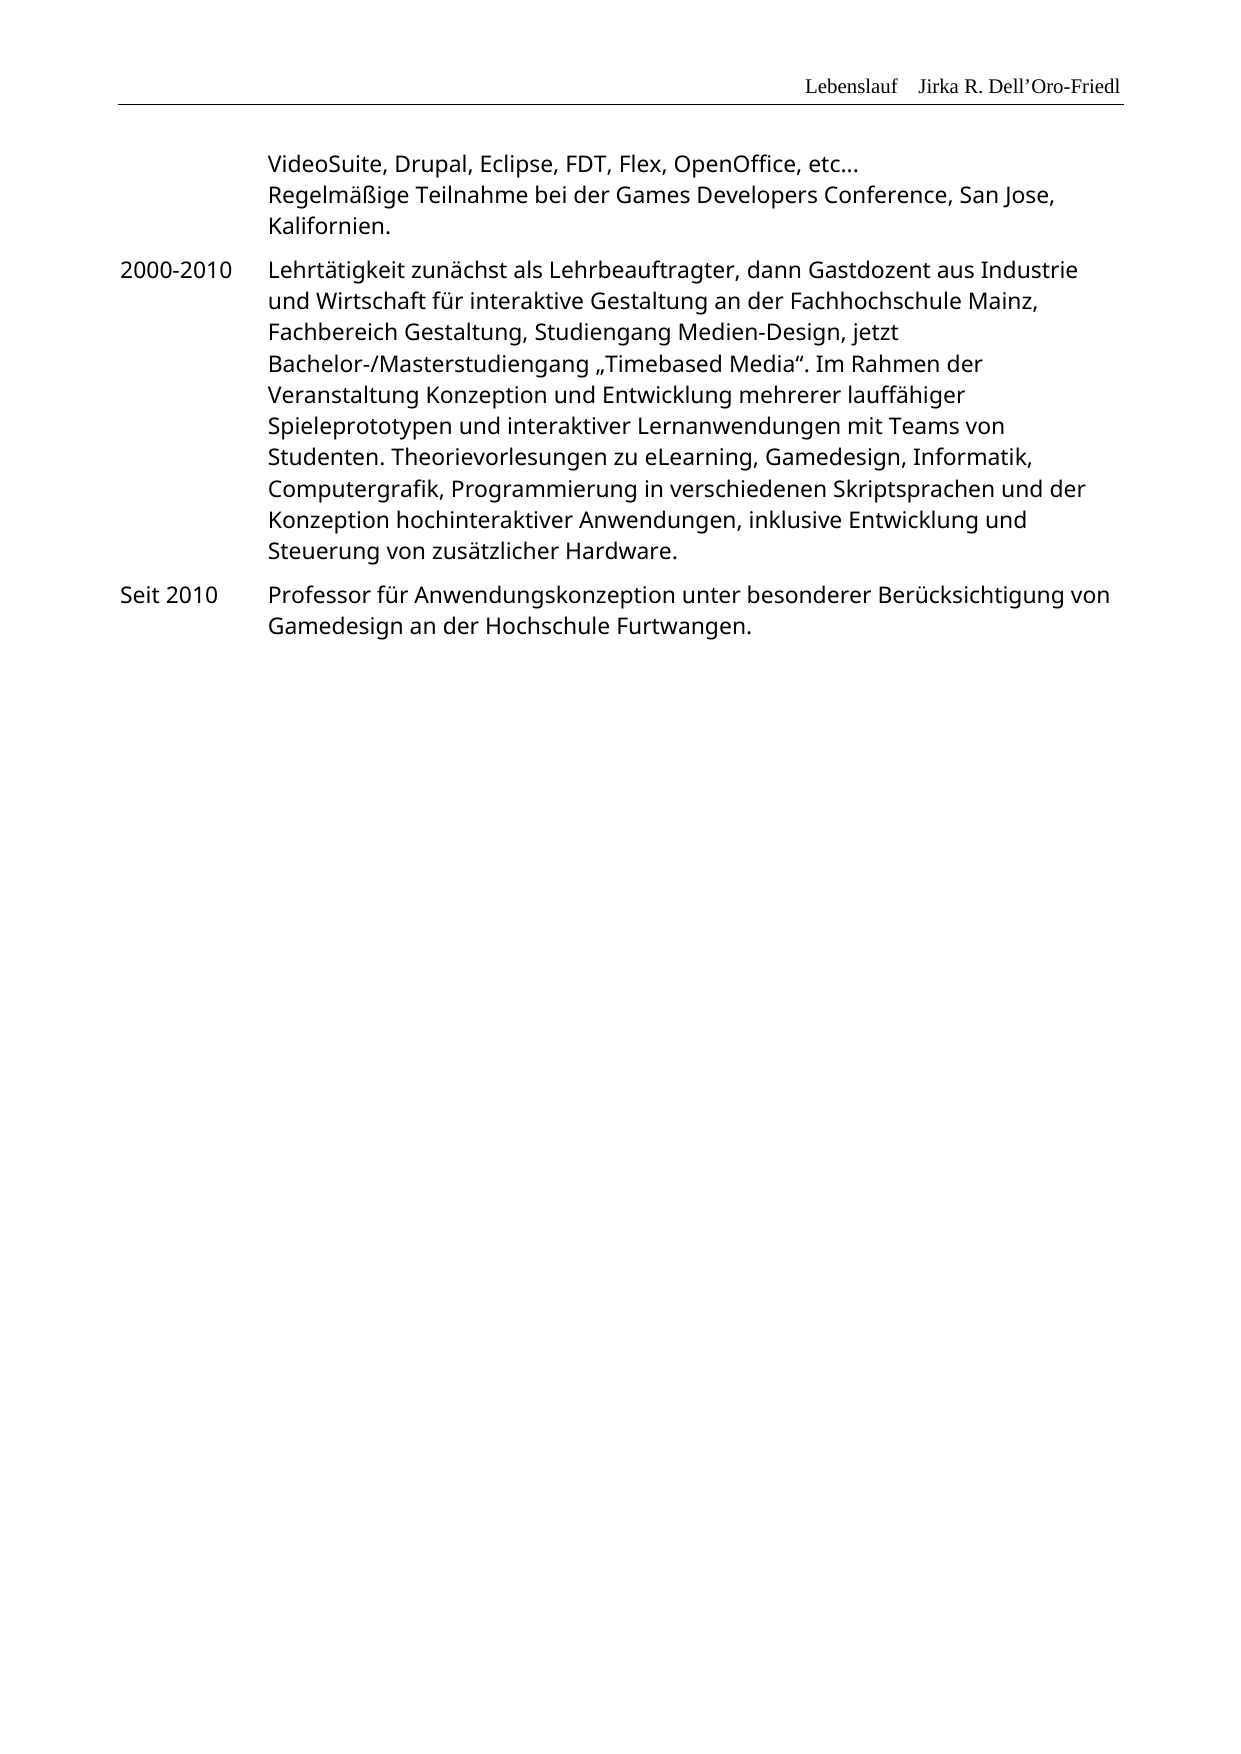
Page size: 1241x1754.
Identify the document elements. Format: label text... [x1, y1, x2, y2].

text 2000-2010 Lehrtätigkeit zunächst als Lehrbeauftragter, dann Gastdozent aus Industrie und Wirtschaft für interaktive Gestaltung an der Fachhochschule Mainz, Fachbereich Gestaltung, Studiengang Medien-Design, jetzt Bachelor-/Masterstudiengang „Timebased Media“. Im Rahmen der Veranstaltung Konzeption und Entwicklung mehrerer lauffähiger Spieleprototypen und interaktiver Lernanwendungen mit Teams von Studenten. Theorievorlesungen zu eLearning, Gamedesign, Informatik, Computergrafik, Programmierung in verschiedenen Skriptsprachen und der Konzeption hochinteraktiver Anwendungen, inklusive Entwicklung und Steuerung von zusätzlicher Hardware. [120, 254, 1120, 566]
text VideoSuite, Drupal, Eclipse, FDT, Flex, OpenOffice, etc... Regelmäßige Teilnahme bei der Games Developers Conference, San Jose, Kalifornien. [120, 148, 1120, 241]
text Seit 2010 Professor für Anwendungskonzeption unter besonderer Berücksichtigung von Gamedesign an der Hochschule Furtwangen. [120, 579, 1120, 641]
